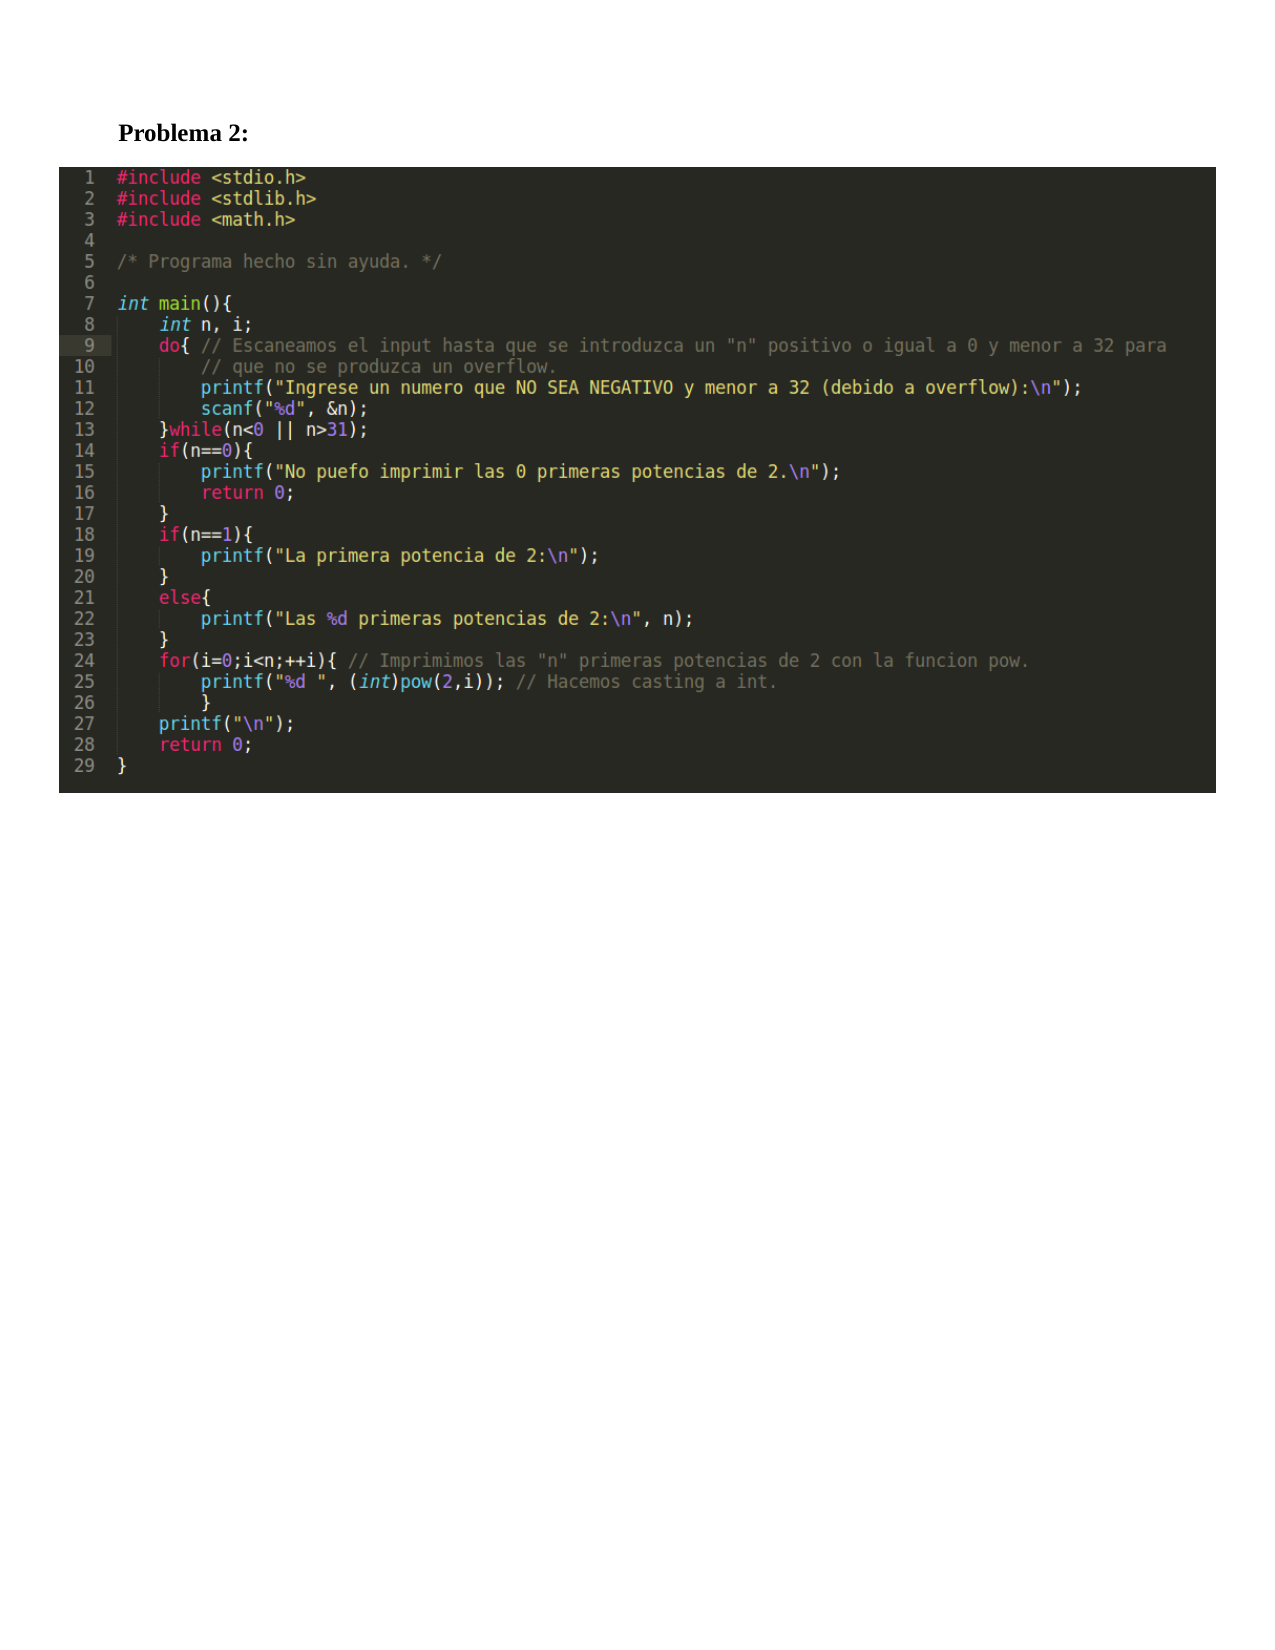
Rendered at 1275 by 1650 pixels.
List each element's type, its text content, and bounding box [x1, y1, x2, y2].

text Problema 2: [118, 118, 1157, 147]
picture [59, 167, 1216, 793]
